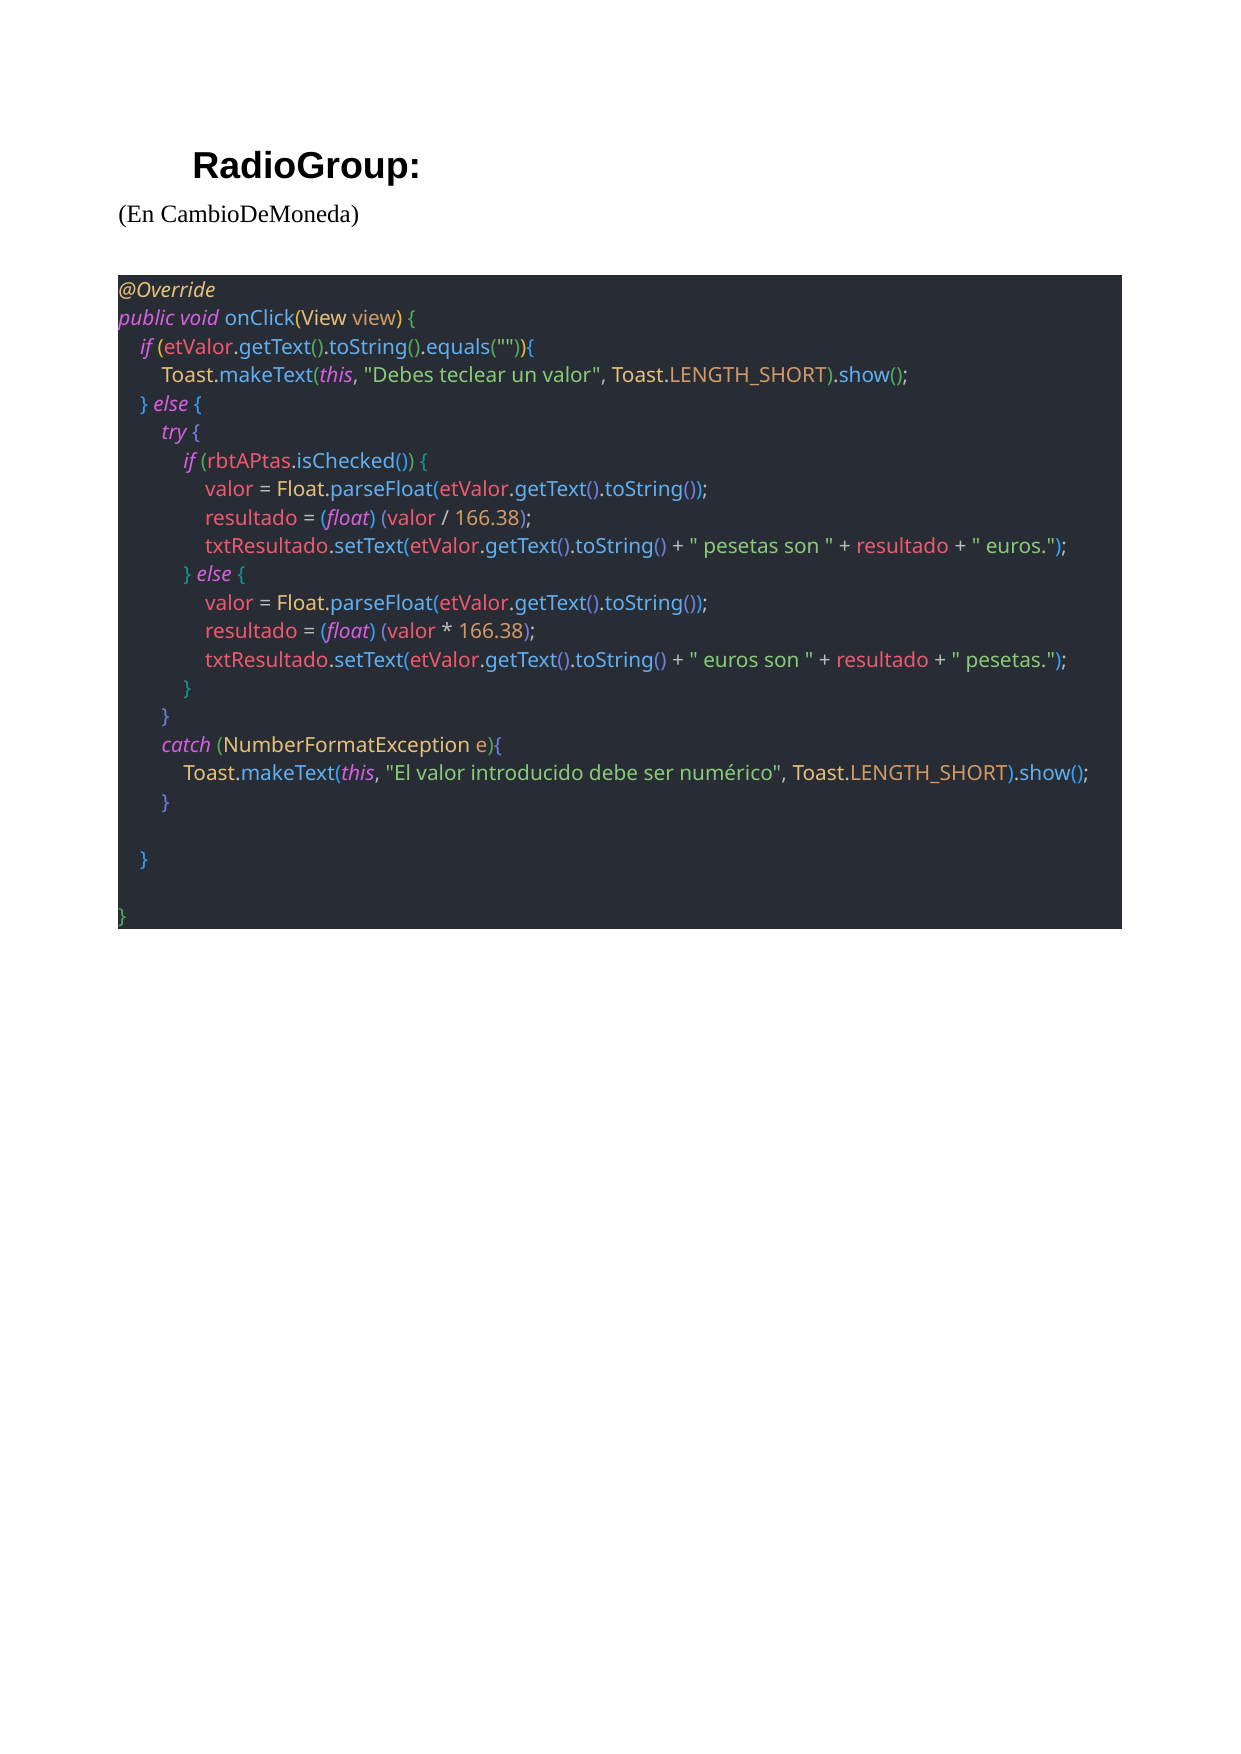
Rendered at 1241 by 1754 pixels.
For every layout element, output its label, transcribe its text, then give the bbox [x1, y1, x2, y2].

subtitle RadioGroup: [118, 143, 1122, 186]
text @Override public void onClick(View view) { if (etValor.getText().toString().equals("")){ Toast.makeText(this, "Debes teclear un valor", Toast.LENGTH_SHORT).show(); } else { try { if (rbtAPtas.isChecked()) { valor = Float.parseFloat(etValor.getText().toString()); resultado = (float) (valor / 166.38); txtResultado.setText(etValor.getText().toString() + " pesetas son " + resultado + " euros."); } else { valor = Float.parseFloat(etValor.getText().toString()); resultado = (float) (valor * 166.38); txtResultado.setText(etValor.getText().toString() + " euros son " + resultado + " pesetas."); } } catch (NumberFormatException e){ Toast.makeText(this, "El valor introducido debe ser numérico", Toast.LENGTH_SHORT).show(); } } } [118, 275, 1122, 929]
text (En CambioDeMoneda) [118, 199, 1122, 227]
